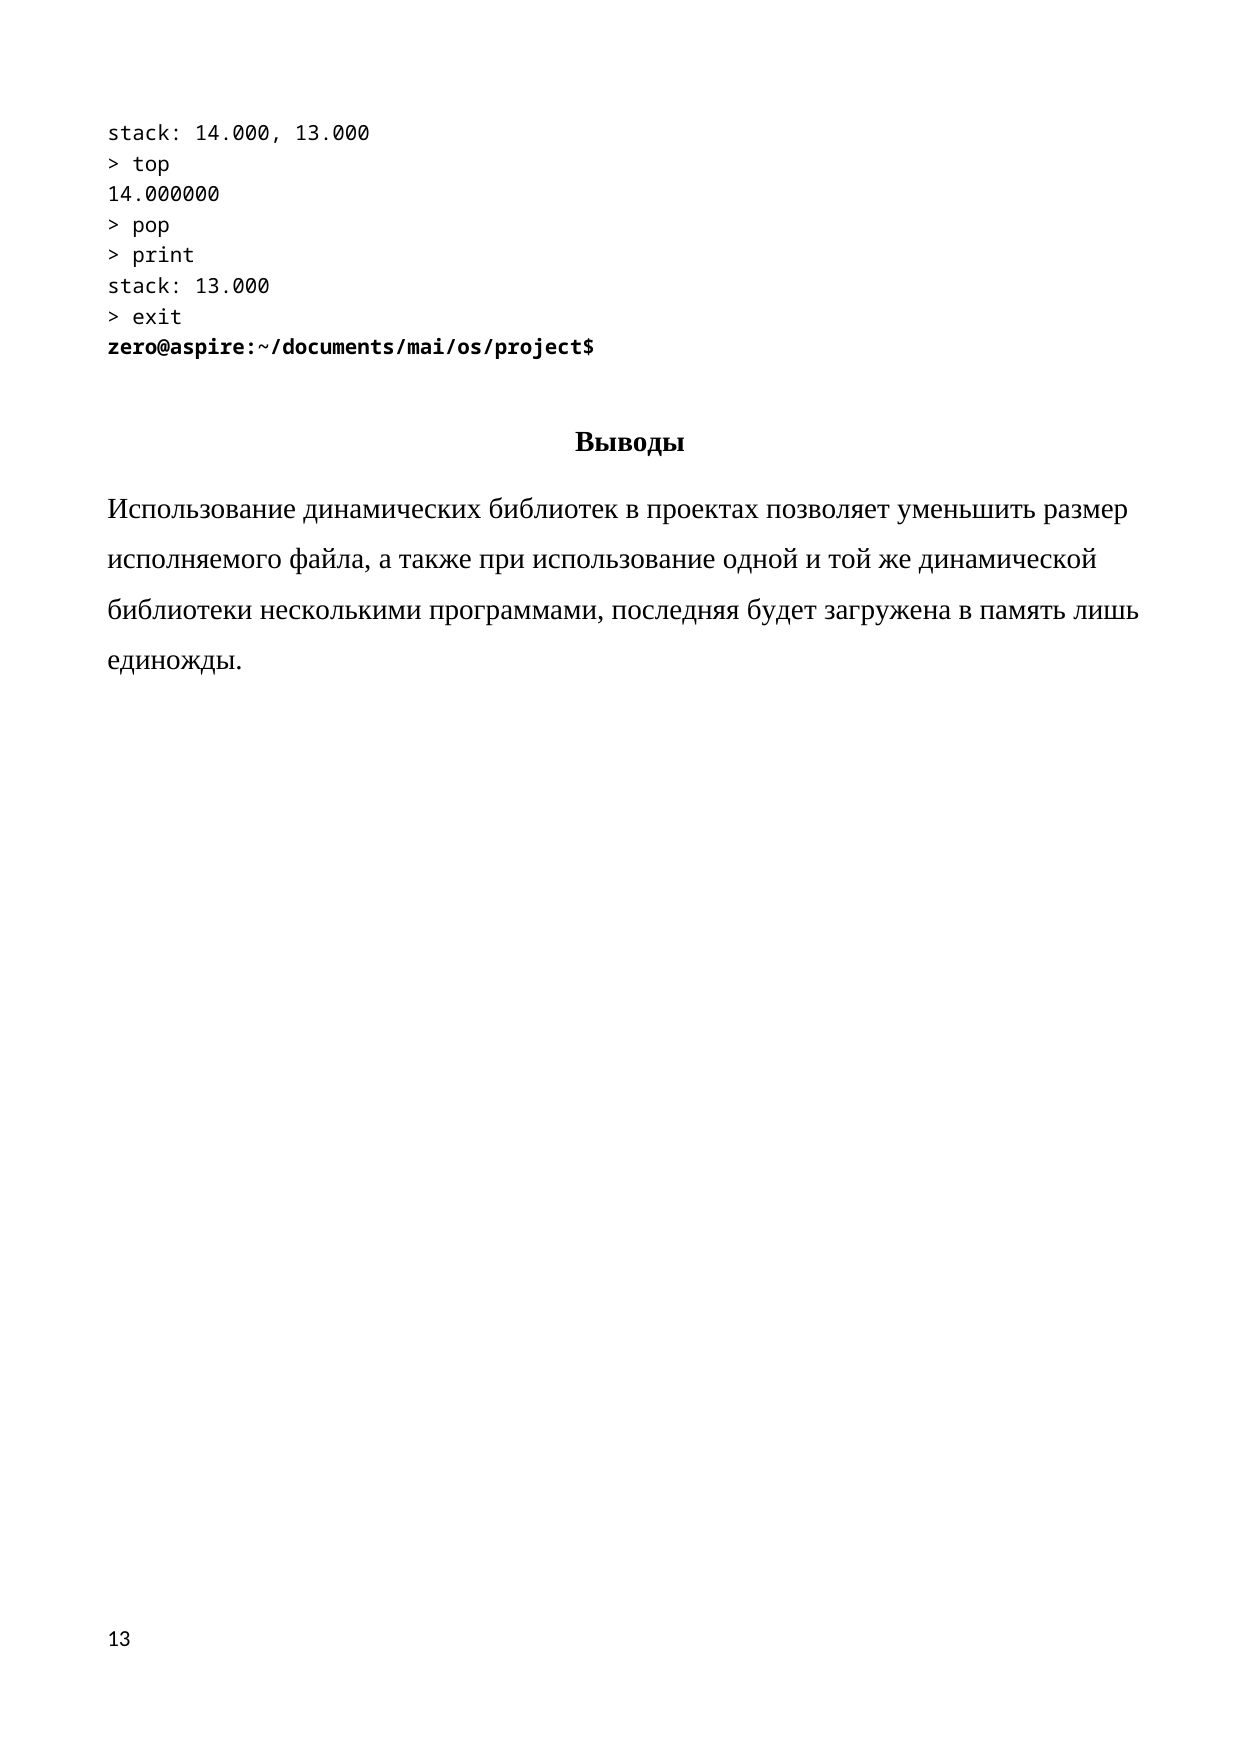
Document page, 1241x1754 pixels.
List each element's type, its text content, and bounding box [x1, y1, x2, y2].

text stack: 14.000, 13.000 [107, 118, 1153, 147]
text > pop [107, 210, 1153, 238]
text Выводы [107, 424, 1153, 458]
text > print [107, 241, 1153, 269]
text zero@aspire:~/documents/mai/os/project$ [107, 332, 1153, 361]
text Использование динамических библиотек в проектах позволяет уменьшить размер исполняемого файла, а также при использование одной и той же динамической библиотеки несколькими программами, последняя будет загружена в память лишь единожды. [107, 491, 1153, 676]
text 14.000000 [107, 179, 1153, 208]
text stack: 13.000 [107, 271, 1153, 300]
text > exit [107, 302, 1153, 330]
text > top [107, 149, 1153, 177]
